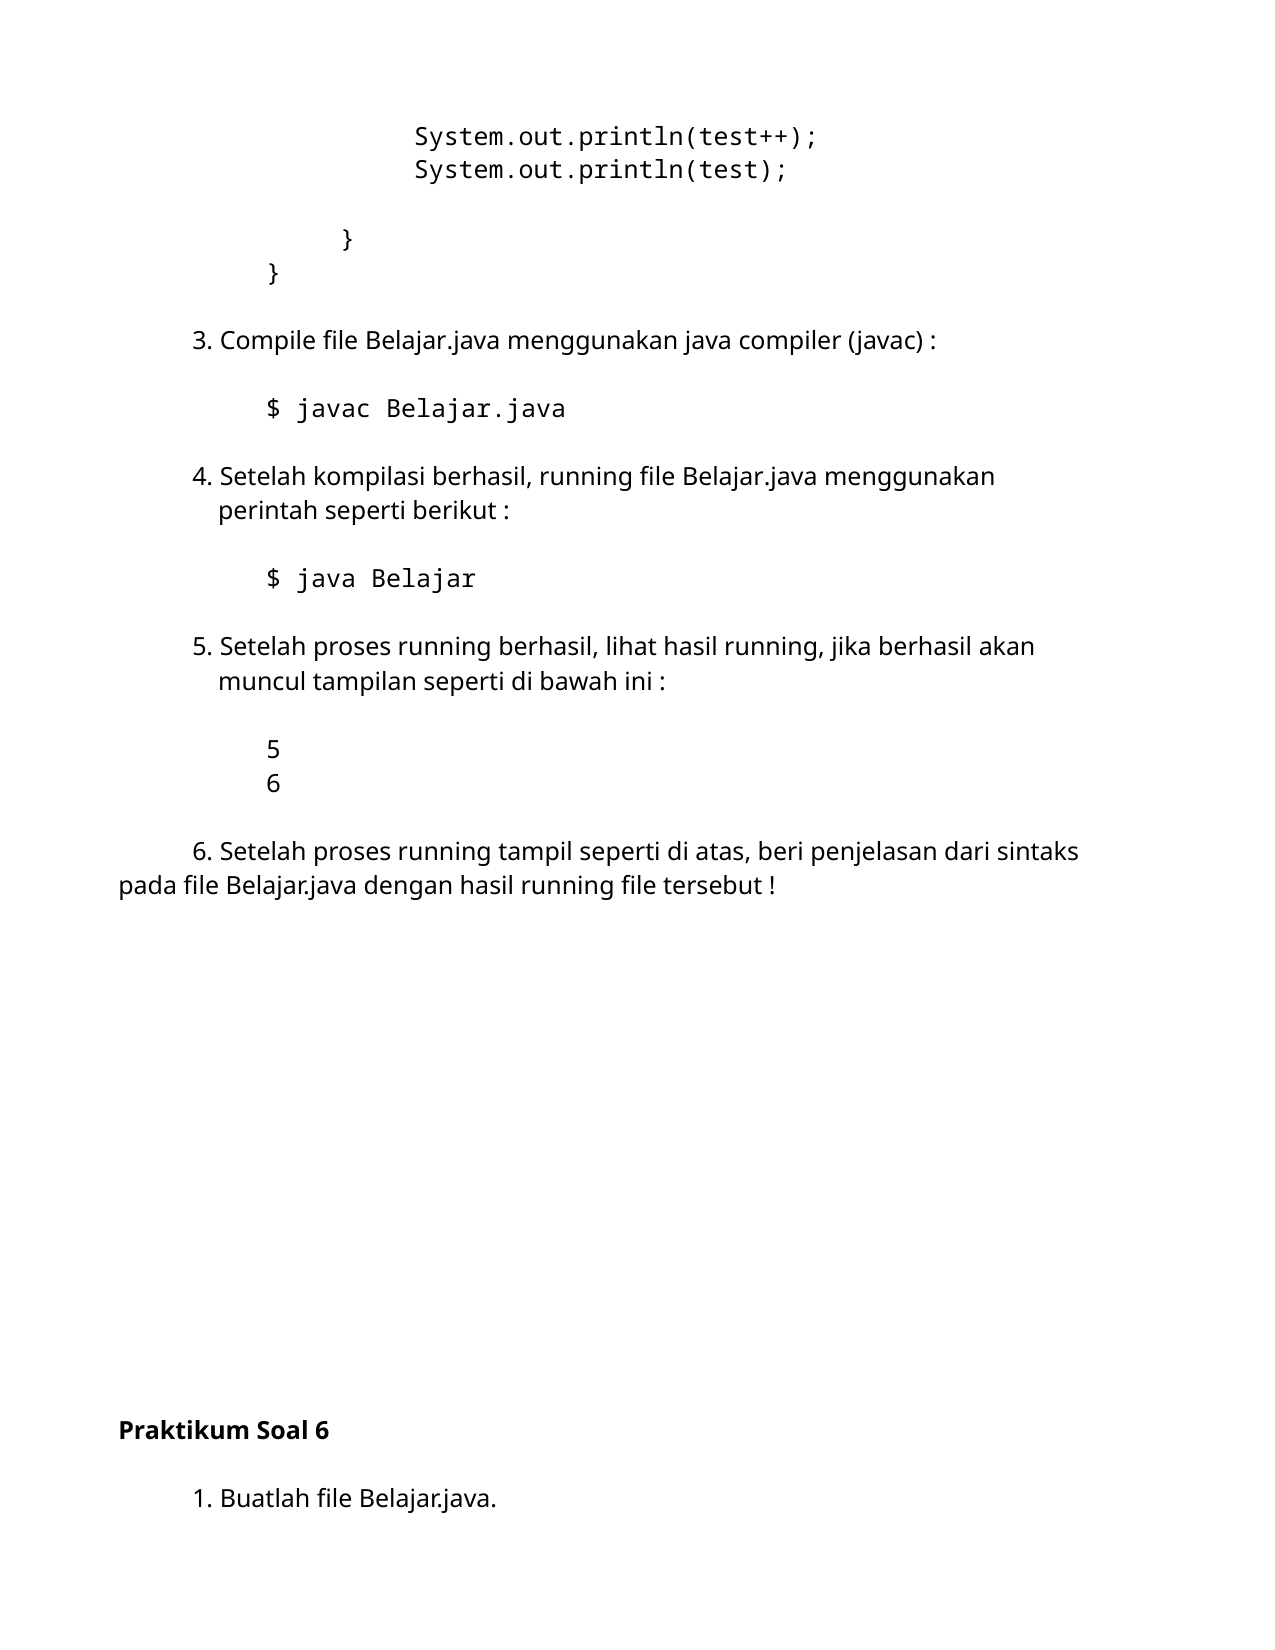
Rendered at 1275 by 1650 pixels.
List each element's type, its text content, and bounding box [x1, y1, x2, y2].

text perintah seperti berikut : $ java Belajar [118, 493, 1157, 629]
text 1. Buatlah file Belajar.java. [118, 1481, 1157, 1515]
text System.out.println(test); [118, 152, 1157, 186]
text 5. Setelah proses running berhasil, lihat hasil running, jika berhasil akan [118, 629, 1157, 663]
text muncul tampilan seperti di bawah ini : 5 [118, 663, 1157, 765]
text 6 6. Setelah proses running tampil seperti di atas, beri penjelasan dari sintaks pada file Belajar.java dengan hasil running file tersebut ! [118, 765, 1157, 902]
text System.out.println(test++); [118, 118, 1157, 152]
text } 3. Compile file Belajar.java menggunakan java compiler (javac) : $ javac Belajar.java 4. Setelah kompilasi berhasil, running file Belajar.java menggunakan [118, 254, 1157, 493]
text } [118, 220, 1157, 254]
text Praktikum Soal 6 [118, 1412, 1157, 1447]
